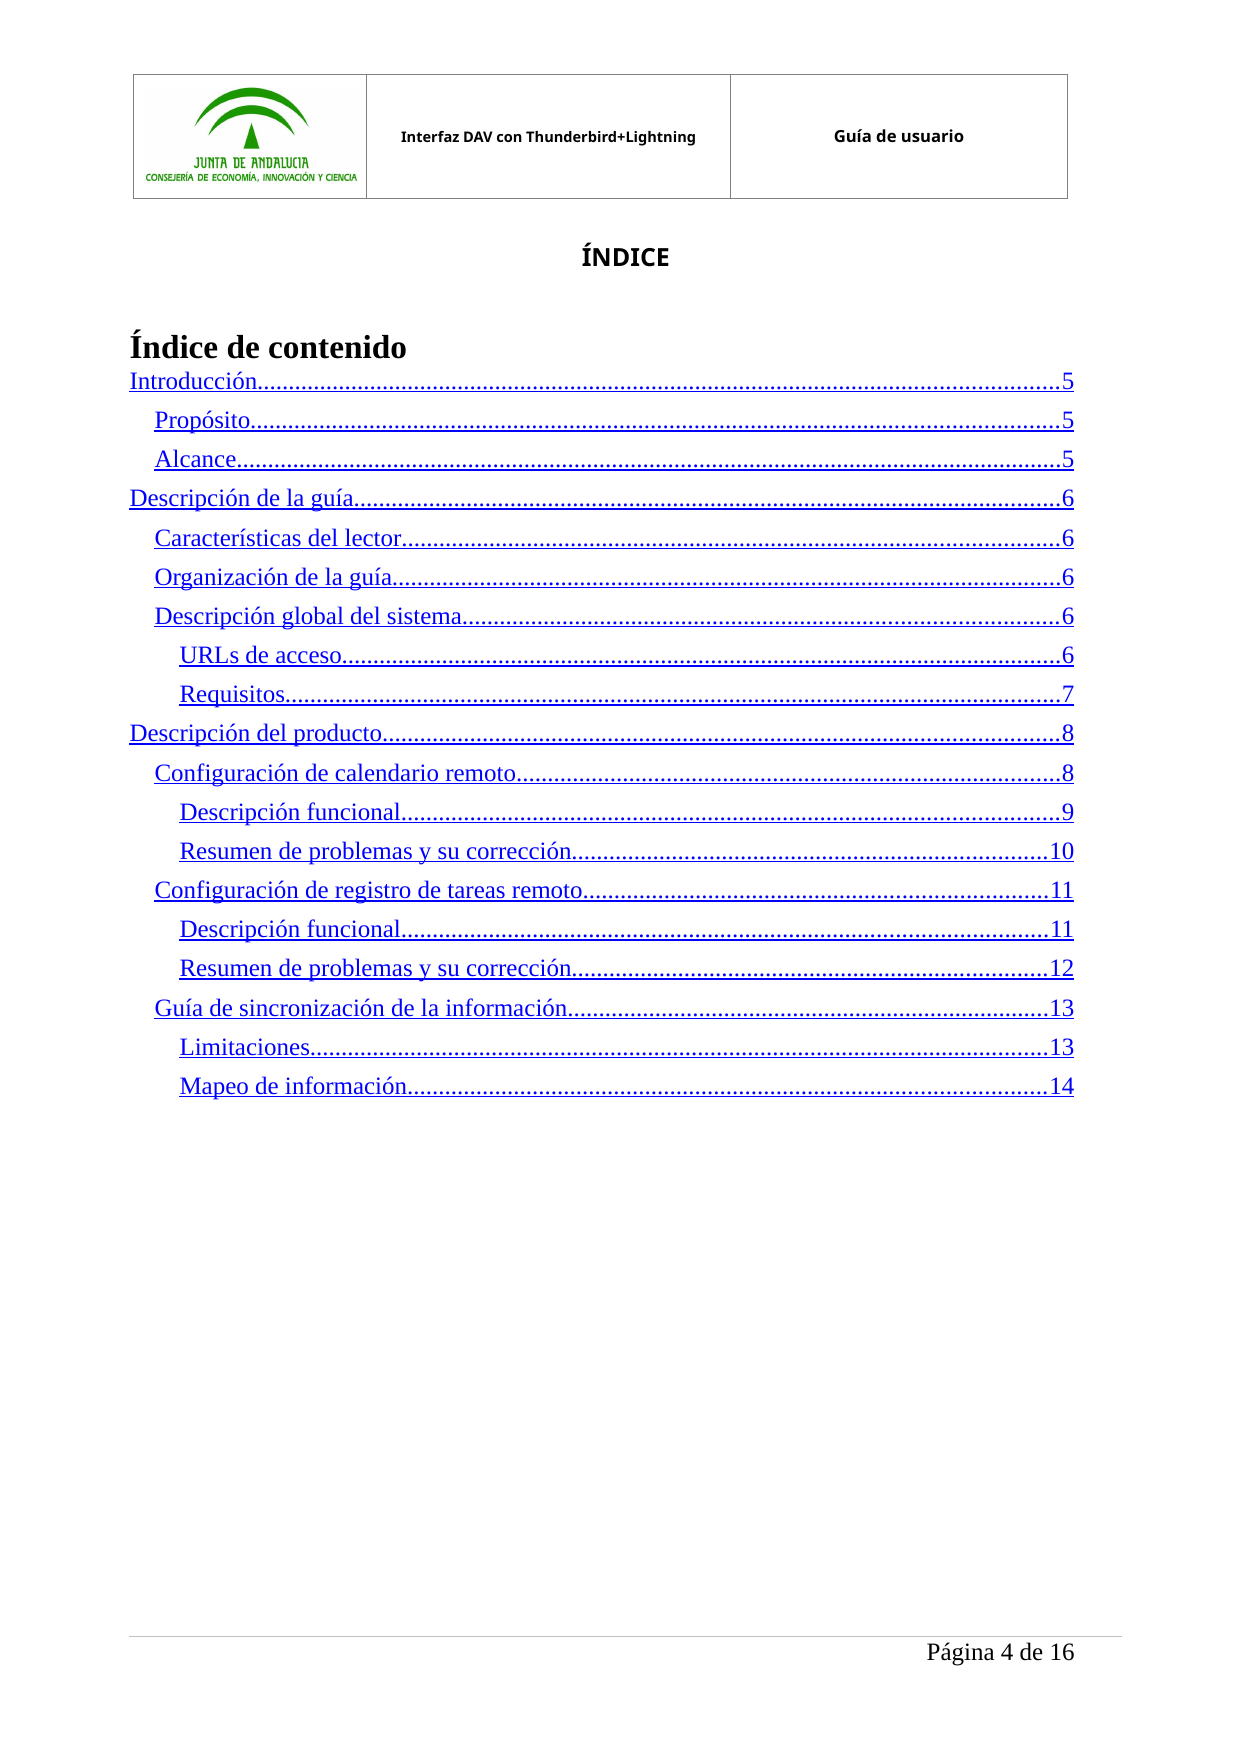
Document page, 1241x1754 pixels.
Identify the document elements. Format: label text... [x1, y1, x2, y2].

text Guía de sincronización de la información 13 [154, 993, 1122, 1021]
text Descripción del producto 8 [129, 718, 1122, 747]
text Configuración de registro de tareas remoto 11 [154, 875, 1122, 904]
text Descripción funcional 9 [179, 797, 1122, 826]
text Alcance 5 [154, 444, 1122, 473]
text ÍNDICE [129, 240, 1122, 274]
text Organización de la guía 6 [154, 562, 1122, 591]
subtitle Índice de contenido [129, 328, 1122, 366]
text Propósito 5 [154, 405, 1122, 434]
text Configuración de calendario remoto 8 [154, 758, 1122, 786]
text URLs de acceso 6 [179, 640, 1122, 669]
text Mapeo de información 14 [179, 1071, 1122, 1100]
text Descripción de la guía 6 [129, 483, 1122, 512]
text Introducción 5 [129, 366, 1122, 395]
text Limitaciones 13 [179, 1032, 1122, 1061]
text Resumen de problemas y su corrección 10 [179, 836, 1122, 865]
picture [144, 87, 359, 186]
text Requisitos 7 [179, 679, 1122, 708]
text Descripción funcional 11 [179, 914, 1122, 943]
text Descripción global del sistema 6 [154, 601, 1122, 630]
text Características del lector 6 [154, 523, 1122, 551]
text Resumen de problemas y su corrección 12 [179, 953, 1122, 982]
